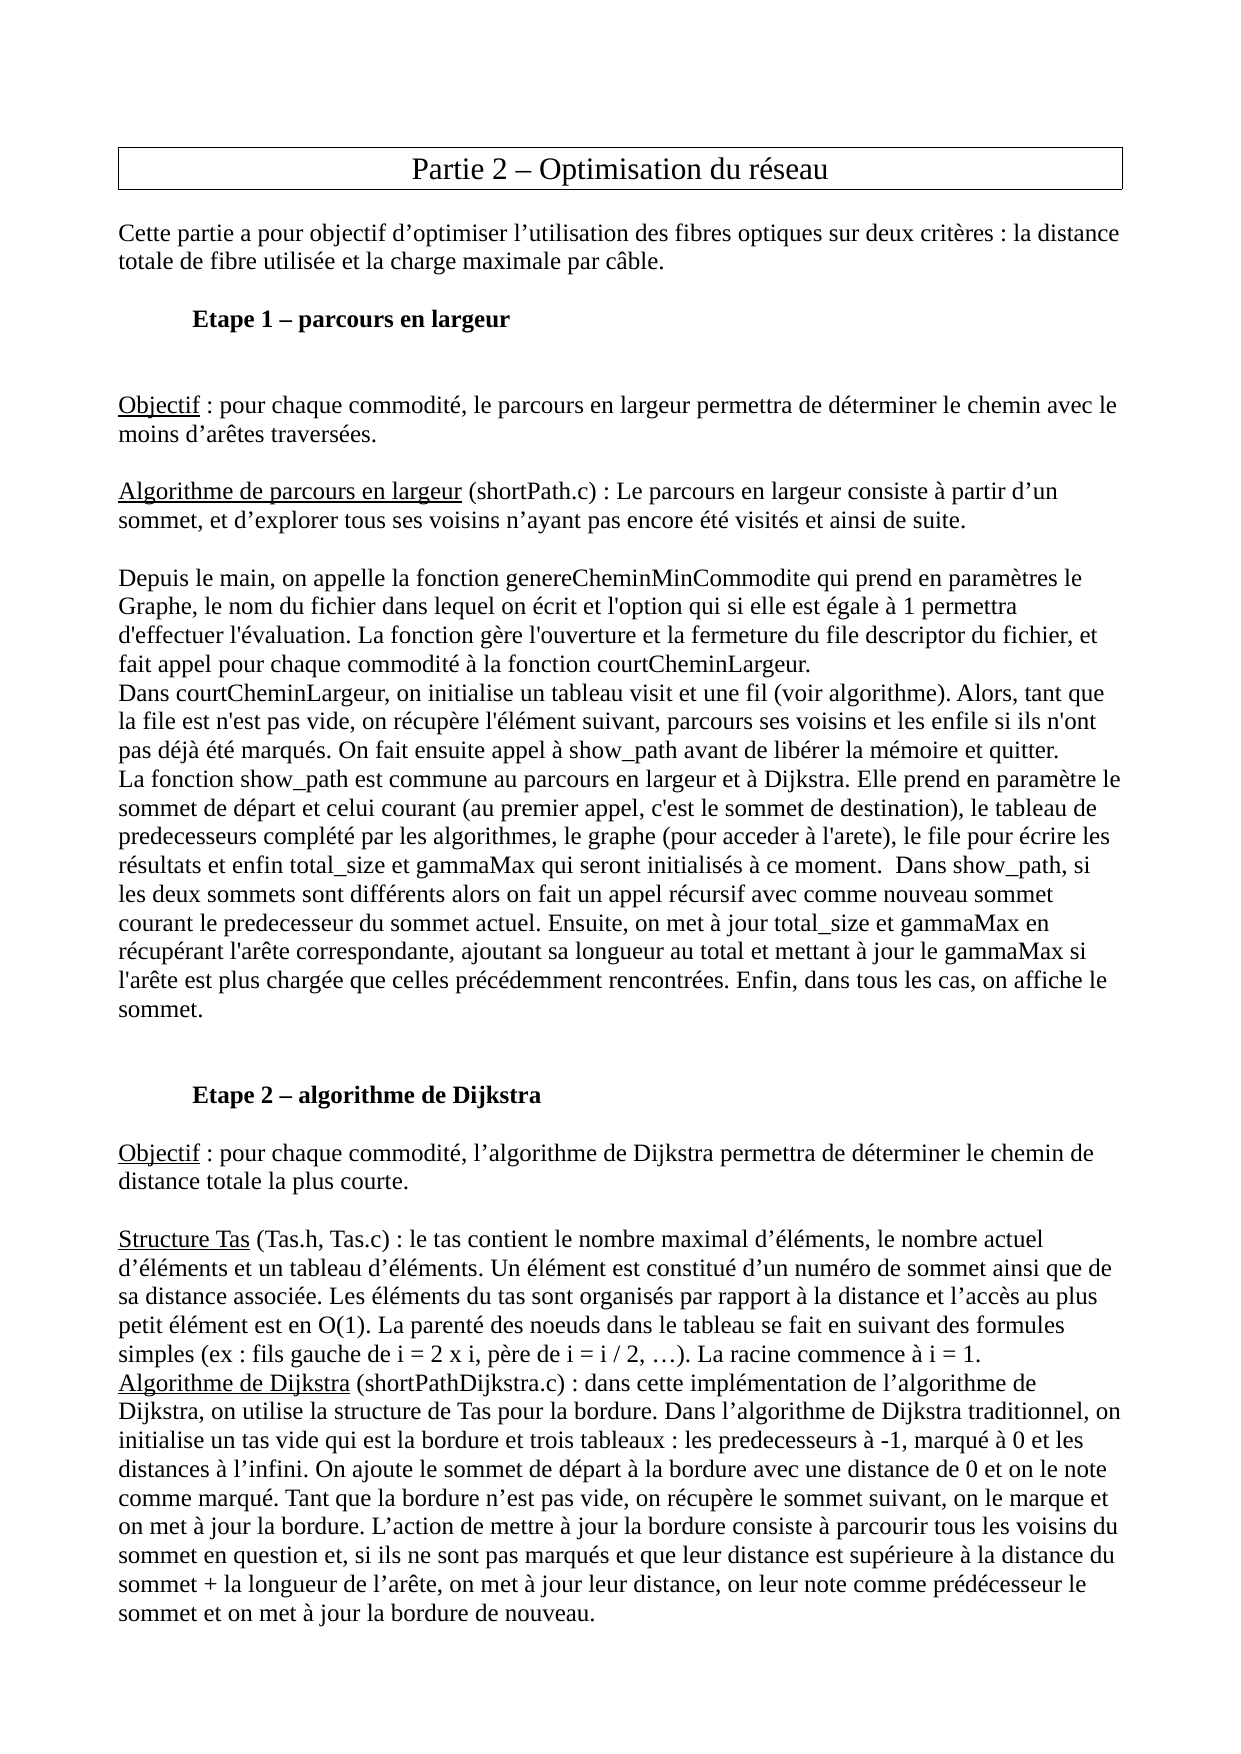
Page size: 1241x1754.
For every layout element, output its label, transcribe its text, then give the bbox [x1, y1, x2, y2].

text La fonction show_path est commune au parcours en largeur et à Dijkstra. Elle prend en paramètre le sommet de départ et celui courant (au premier appel, c'est le sommet de destination), le tableau de predecesseurs complété par les algorithmes, le graphe (pour acceder à l'arete), le file pour écrire les résultats et enfin total_size et gammaMax qui seront initialisés à ce moment. Dans show_path, si les deux sommets sont différents alors on fait un appel récursif avec comme nouveau sommet courant le predecesseur du sommet actuel. Ensuite, on met à jour total_size et gammaMax en récupérant l'arête correspondante, ajoutant sa longueur au total et mettant à jour le gammaMax si l'arête est plus chargée que celles précédemment rencontrées. Enfin, dans tous les cas, on affiche le sommet. [118, 764, 1122, 1023]
text Etape 1 – parcours en largeur [118, 304, 1122, 333]
text Objectif : pour chaque commodité, le parcours en largeur permettra de déterminer le chemin avec le moins d’arêtes traversées. [118, 390, 1122, 448]
text Objectif : pour chaque commodité, l’algorithme de Dijkstra permettra de déterminer le chemin de distance totale la plus courte. [118, 1138, 1122, 1195]
text Algorithme de Dijkstra (shortPathDijkstra.c) : dans cette implémentation de l’algorithme de Dijkstra, on utilise la structure de Tas pour la bordure. Dans l’algorithme de Dijkstra traditionnel, on initialise un tas vide qui est la bordure et trois tableaux : les predecesseurs à -1, marqué à 0 et les distances à l’infini. On ajoute le sommet de départ à la bordure avec une distance de 0 et on le note comme marqué. Tant que la bordure n’est pas vide, on récupère le sommet suivant, on le marque et on met à jour la bordure. L’action de mettre à jour la bordure consiste à parcourir tous les voisins du sommet en question et, si ils ne sont pas marqués et que leur distance est supérieure à la distance du sommet + la longueur de l’arête, on met à jour leur distance, on leur note comme prédécesseur le sommet et on met à jour la bordure de nouveau. [118, 1368, 1122, 1626]
text Structure Tas (Tas.h, Tas.c) : le tas contient le nombre maximal d’éléments, le nombre actuel d’éléments et un tableau d’éléments. Un élément est constitué d’un numéro de sommet ainsi que de sa distance associée. Les éléments du tas sont organisés par rapport à la distance et l’accès au plus petit élément est en O(1). La parenté des noeuds dans le tableau se fait en suivant des formules simples (ex : fils gauche de i = 2 x i, père de i = i / 2, …). La racine commence à i = 1. [118, 1224, 1122, 1368]
text Algorithme de parcours en largeur (shortPath.c) : Le parcours en largeur consiste à partir d’un sommet, et d’explorer tous ses voisins n’ayant pas encore été visités et ainsi de suite. [118, 476, 1122, 534]
text Depuis le main, on appelle la fonction genereCheminMinCommodite qui prend en paramètres le Graphe, le nom du fichier dans lequel on écrit et l'option qui si elle est égale à 1 permettra d'effectuer l'évaluation. La fonction gère l'ouverture et la fermeture du file descriptor du fichier, et fait appel pour chaque commodité à la fonction courtCheminLargeur. Dans courtCheminLargeur, on initialise un tableau visit et une fil (voir algorithme). Alors, tant que la file est n'est pas vide, on récupère l'élément suivant, parcours ses voisins et les enfile si ils n'ont pas déjà été marqués. On fait ensuite appel à show_path avant de libérer la mémoire et quitter. [118, 563, 1122, 764]
text Etape 2 – algorithme de Dijkstra [118, 1080, 1122, 1109]
text Partie 2 – Optimisation du réseau [119, 148, 1122, 189]
text Cette partie a pour objectif d’optimiser l’utilisation des fibres optiques sur deux critères : la distance totale de fibre utilisée et la charge maximale par câble. [118, 218, 1122, 275]
